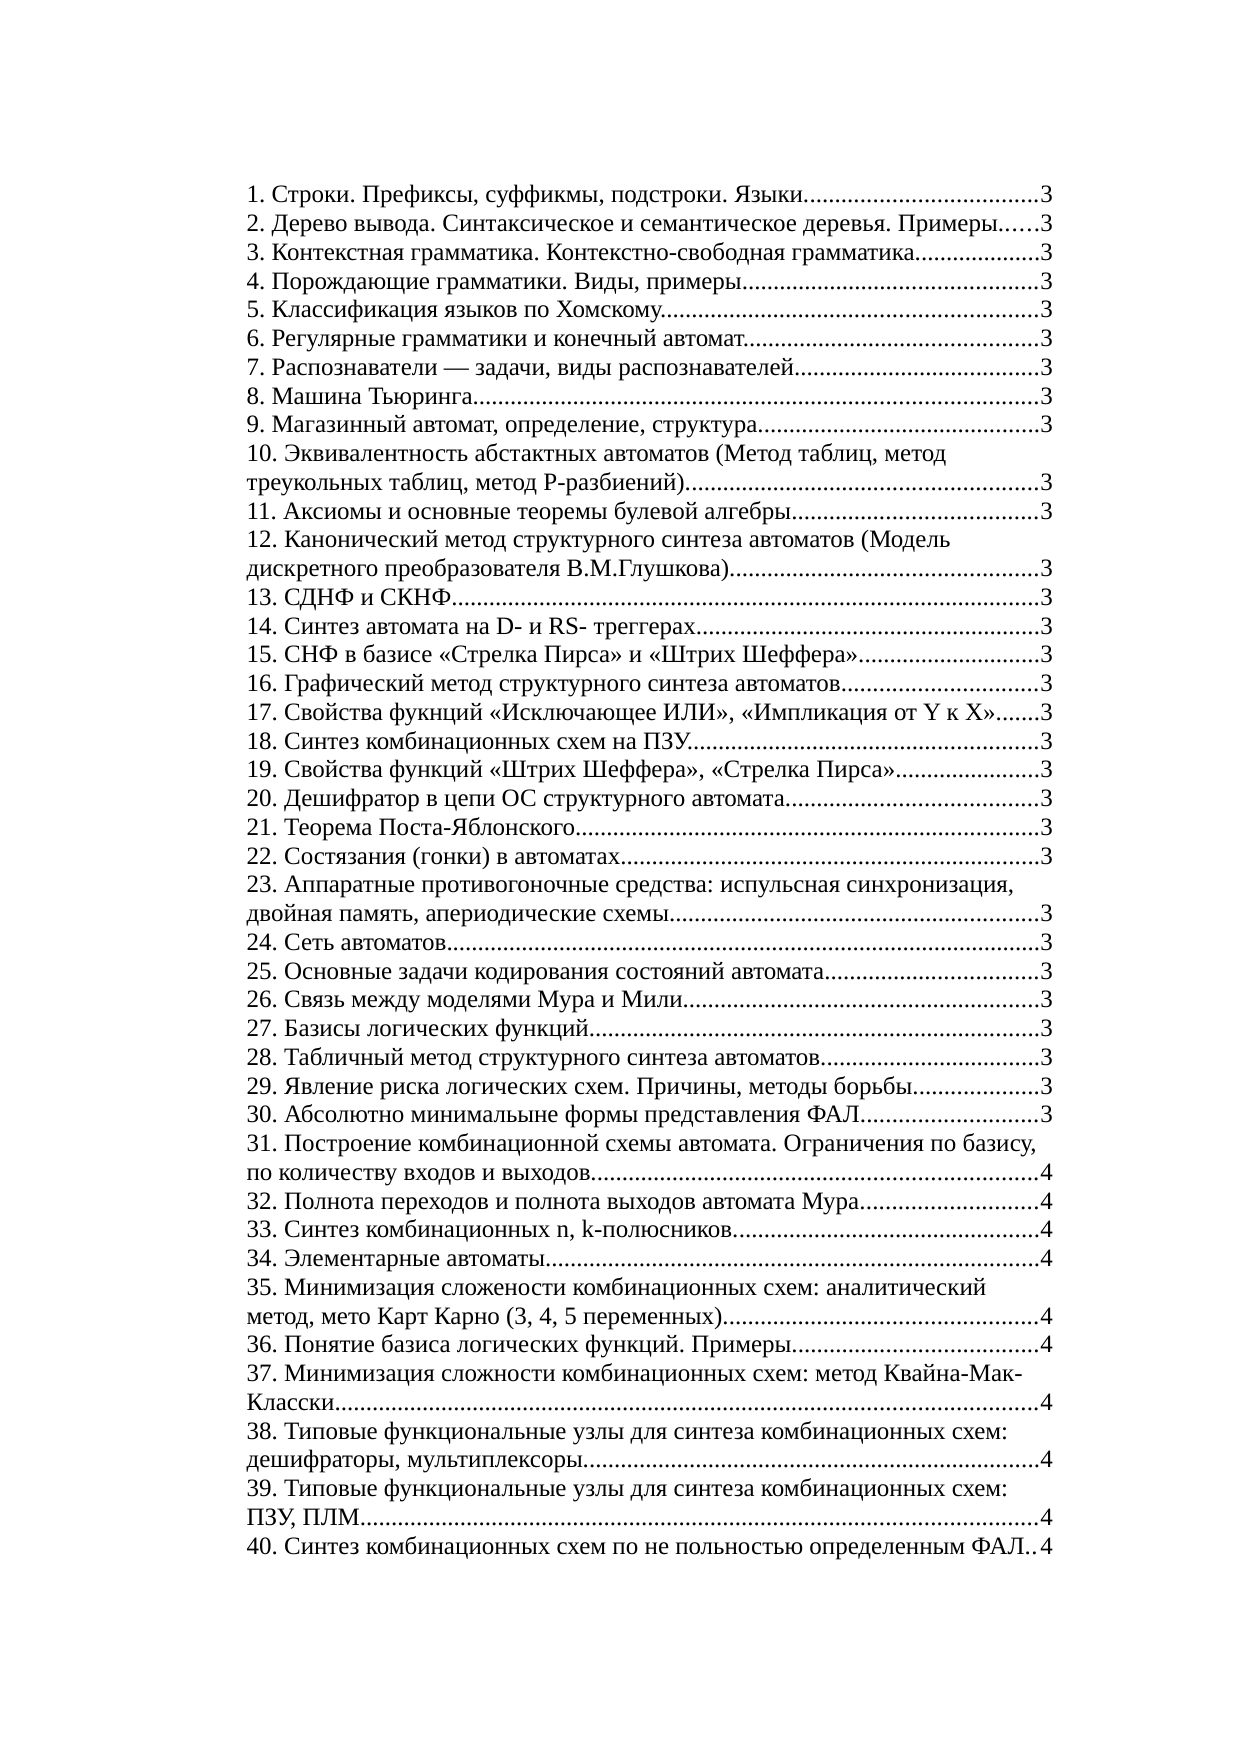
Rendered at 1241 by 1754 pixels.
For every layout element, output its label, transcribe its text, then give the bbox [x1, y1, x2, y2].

text 9. Магазинный автомат, определение, структура. 3 [246, 409, 1053, 438]
text 24. Сеть автоматов. 3 [246, 927, 1053, 956]
text 3. Контекстная грамматика. Контекстно-свободная грамматика. 3 [246, 237, 1053, 266]
text 19. Свойства функций «Штрих Шеффера», «Стрелка Пирса». 3 [246, 754, 1053, 783]
text 2. Дерево вывода. Синтаксическое и семантическое деревья. Примеры. 3 [246, 208, 1053, 237]
text 22. Состязания (гонки) в автоматах. 3 [246, 841, 1053, 869]
text 20. Дешифратор в цепи ОС структурного автомата. 3 [246, 783, 1053, 812]
text 37. Минимизация сложности комбинационных схем: метод Квайна-Мак-Класски. 4 [246, 1358, 1053, 1416]
text 13. СДНФ и СКНФ. 3 [246, 582, 1053, 611]
text 34. Элементарные автоматы. 4 [246, 1243, 1053, 1272]
text 35. Минимизация сложености комбинационных схем: аналитический метод, мето Карт Карно (3, 4, 5 переменных). 4 [246, 1272, 1053, 1329]
text 36. Понятие базиса логических функций. Примеры. 4 [246, 1329, 1053, 1358]
text 6. Регулярные грамматики и конечный автомат. 3 [246, 323, 1053, 352]
text 27. Базисы логических функций. 3 [246, 1013, 1053, 1042]
text 23. Аппаратные противогоночные средства: испульсная синхронизация, двойная память, апериодические схемы. 3 [246, 869, 1053, 927]
text 28. Табличный метод структурного синтеза автоматов. 3 [246, 1042, 1053, 1071]
text 21. Теорема Поста-Яблонского. 3 [246, 812, 1053, 841]
text 16. Графический метод структурного синтеза автоматов. 3 [246, 668, 1053, 697]
text 5. Классификация языков по Хомскому. 3 [246, 294, 1053, 323]
text 25. Основные задачи кодирования состояний автомата. 3 [246, 956, 1053, 984]
text 32. Полнота переходов и полнота выходов автомата Мура. 4 [246, 1186, 1053, 1214]
text 26. Связь между моделями Мура и Мили. 3 [246, 984, 1053, 1013]
text 7. Распознаватели — задачи, виды распознавателей. 3 [246, 352, 1053, 381]
text 30. Абсолютно минимальыне формы представления ФАЛ. 3 [246, 1099, 1053, 1128]
text 40. Синтез комбинационных схем по не польностью определенным ФАЛ. 4 [246, 1531, 1053, 1559]
text 11. Аксиомы и основные теоремы булевой алгебры. 3 [246, 496, 1053, 524]
text 18. Синтез комбинационных схем на ПЗУ. 3 [246, 726, 1053, 754]
text 12. Канонический метод структурного синтеза автоматов (Модель дискретного преобразователя В.М.Глушкова). 3 [246, 524, 1053, 582]
text 15. СНФ в базисе «Стрелка Пирса» и «Штрих Шеффера». 3 [246, 639, 1053, 668]
text 17. Свойства фукнций «Исключающее ИЛИ», «Импликация от Y к X». 3 [246, 697, 1053, 726]
text 38. Типовые функциональные узлы для синтеза комбинационных схем: дешифраторы, мультиплексоры. 4 [246, 1416, 1053, 1473]
text 4. Порождающие грамматики. Виды, примеры. 3 [246, 266, 1053, 294]
text 29. Явление риска логических схем. Причины, методы борьбы. 3 [246, 1071, 1053, 1099]
text 31. Построение комбинационной схемы автомата. Ограничения по базису, по количеству входов и выходов. 4 [246, 1128, 1053, 1186]
text 33. Синтез комбинационных n, k-полюсников. 4 [246, 1214, 1053, 1243]
text 10. Эквивалентность абстактных автоматов (Метод таблиц, метод треукольных таблиц, метод P-разбиений). 3 [246, 438, 1053, 496]
text 14. Синтез автомата на D- и RS- треггерах. 3 [246, 611, 1053, 639]
text 8. Машина Тьюринга. 3 [246, 381, 1053, 409]
text 39. Типовые функциональные узлы для синтеза комбинационных схем: ПЗУ, ПЛМ. 4 [246, 1473, 1053, 1531]
text 1. Строки. Префиксы, суффикмы, подстроки. Языки. 3 [246, 179, 1053, 208]
